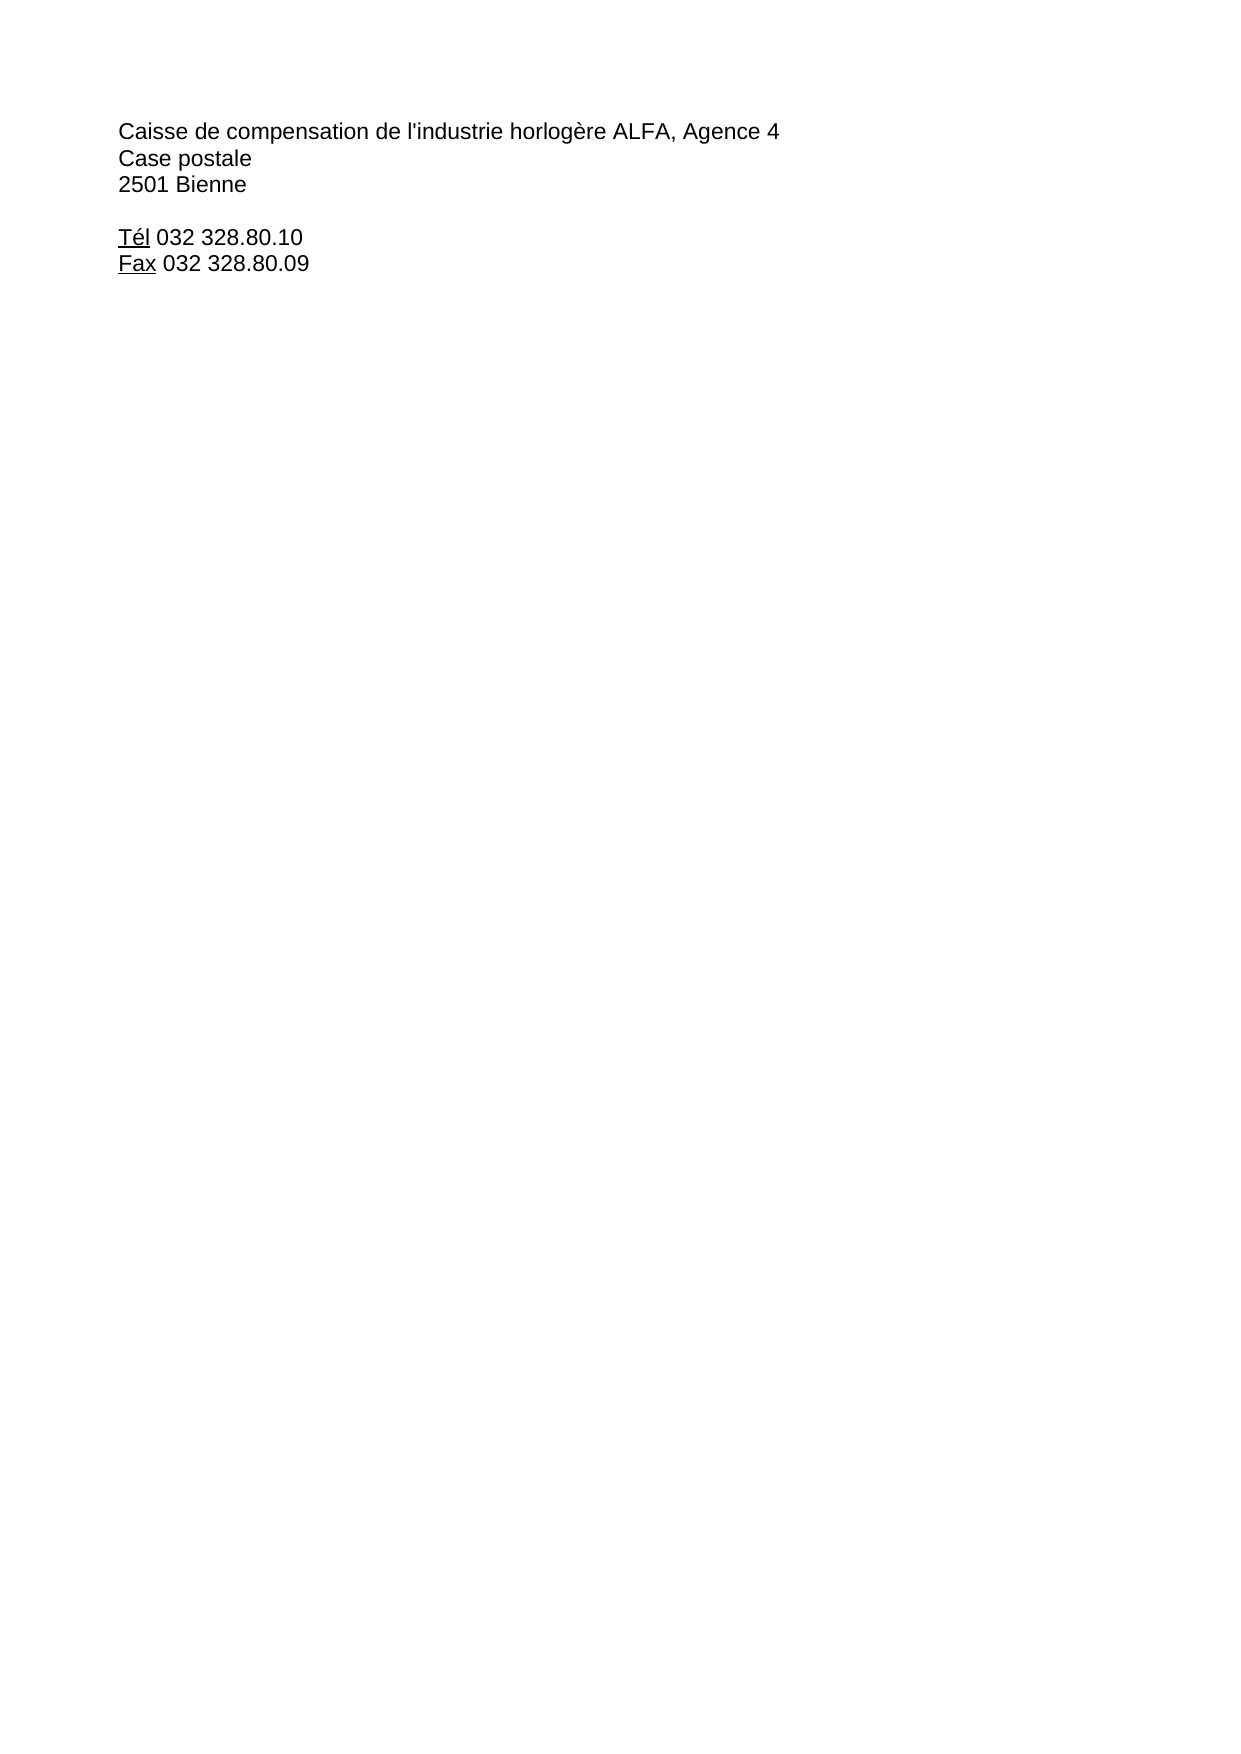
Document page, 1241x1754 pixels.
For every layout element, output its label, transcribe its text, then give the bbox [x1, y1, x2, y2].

text Caisse de compensation de l'industrie horlogère ALFA, Agence 4 [118, 118, 1122, 144]
text Case postale [118, 144, 1122, 171]
text Tél 032 328.80.10 [118, 223, 1122, 250]
text Fax 032 328.80.09 [118, 250, 1122, 276]
text 2501 Bienne [118, 171, 1122, 197]
